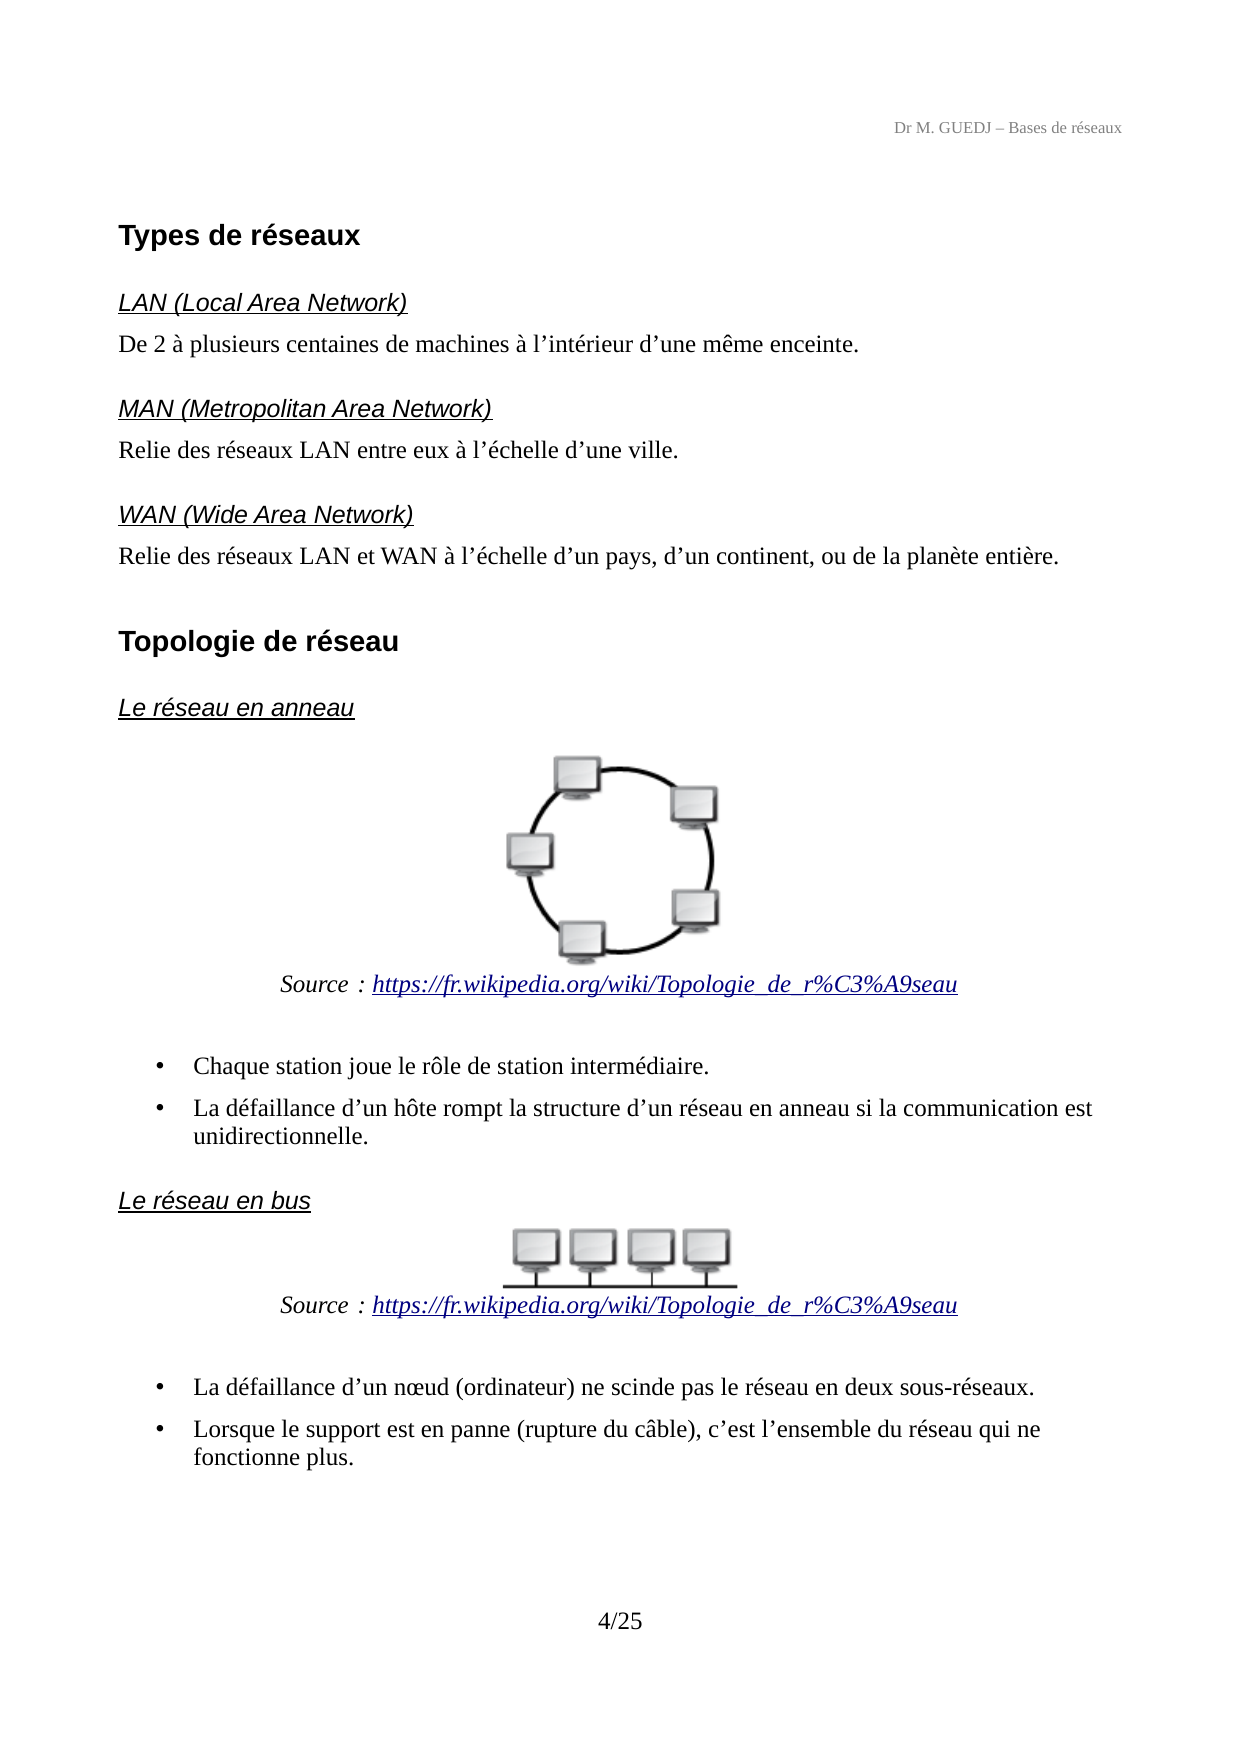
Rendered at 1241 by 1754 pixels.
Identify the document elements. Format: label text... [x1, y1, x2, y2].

list La défaillance d’un hôte rompt la structure d’un réseau en anneau si la communication est unidirectionnelle. [156, 1093, 1122, 1150]
subtitle LAN (Local Area Network) [118, 288, 1122, 317]
subtitle Le réseau en bus [118, 1186, 1122, 1215]
list Chaque station joue le rôle de station intermédiaire. [156, 1051, 1122, 1080]
text Source : https://fr.wikipedia.org/wiki/Topologie_de_r%C3%A9seau [118, 734, 1122, 998]
subtitle Topologie de réseau [118, 624, 1122, 657]
subtitle WAN (Wide Area Network) [118, 500, 1122, 529]
list La défaillance d’un nœud (ordinateur) ne scinde pas le réseau en deux sous-réseaux. [156, 1372, 1122, 1401]
text Relie des réseaux LAN et WAN à l’échelle d’un pays, d’un continent, ou de la planète entière. [118, 541, 1122, 570]
picture [502, 734, 738, 969]
subtitle Types de réseaux [118, 218, 1122, 252]
subtitle Le réseau en anneau [118, 693, 1122, 722]
subtitle MAN (Metropolitan Area Network) [118, 394, 1122, 423]
list Lorsque le support est en panne (rupture du câble), c’est l’ensemble du réseau qui ne fonctionne plus. [156, 1414, 1122, 1471]
text Source : https://fr.wikipedia.org/wiki/Topologie_de_r%C3%A9seau [118, 1227, 1122, 1319]
text Relie des réseaux LAN entre eux à l’échelle d’une ville. [118, 435, 1122, 464]
picture [502, 1227, 738, 1290]
text De 2 à plusieurs centaines de machines à l’intérieur d’une même enceinte. [118, 329, 1122, 358]
